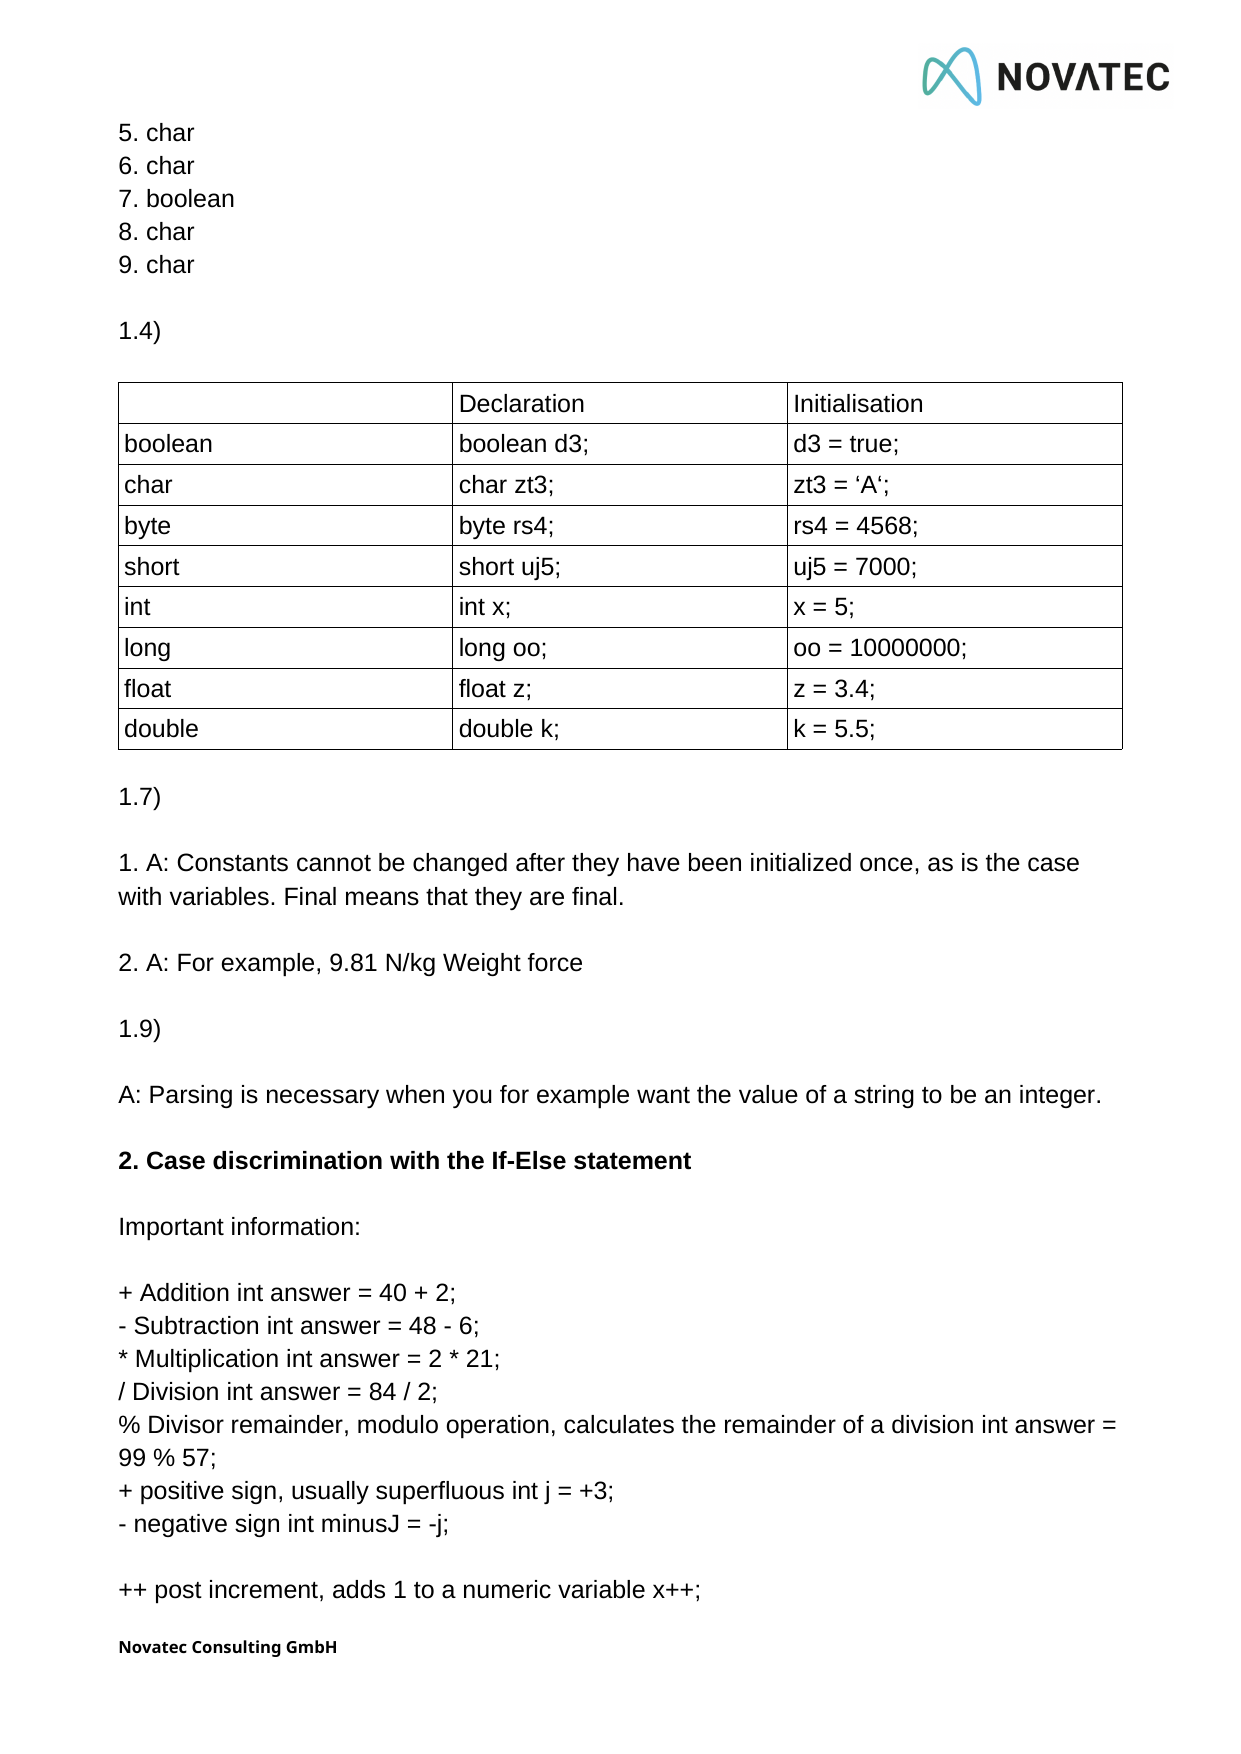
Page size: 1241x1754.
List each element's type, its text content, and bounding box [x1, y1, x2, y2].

text 2. Case discrimination with the If-Else statement [118, 1146, 1122, 1174]
table_cell char [119, 465, 452, 504]
table_header [119, 383, 452, 423]
text A: Parsing is necessary when you for example want the value of a string to be an integer. [118, 1079, 1122, 1108]
text * Multiplication int answer = 2 * 21; [118, 1344, 1122, 1372]
text + Addition int answer = 40 + 2; [118, 1278, 1122, 1306]
text 9. char [118, 250, 1122, 279]
text 5. char [118, 118, 1122, 147]
table_cell boolean d3; [453, 424, 787, 464]
table_cell byte [119, 506, 452, 545]
table_cell x = 5; [788, 587, 1122, 627]
table_cell long [119, 628, 452, 667]
text 1. A: Constants cannot be changed after they have been initialized once, as is the case with variables. Final means that they are final. [118, 848, 1122, 910]
table_cell float z; [453, 669, 787, 708]
table_cell byte rs4; [453, 506, 787, 545]
table_cell k = 5.5; [788, 709, 1122, 749]
text Important information: [118, 1212, 1122, 1240]
table_cell zt3 = ‘A‘; [788, 465, 1122, 504]
table_cell int [119, 587, 452, 627]
text 1.7) [118, 782, 1122, 811]
text % Divisor remainder, modulo operation, calculates the remainder of a division int answer = 99 % 57; [118, 1410, 1122, 1472]
text 6. char [118, 151, 1122, 180]
text 7. boolean [118, 184, 1122, 213]
text 8. char [118, 217, 1122, 246]
table_cell short uj5; [453, 546, 787, 586]
text + positive sign, usually superfluous int j = +3; [118, 1476, 1122, 1504]
table_cell uj5 = 7000; [788, 546, 1122, 586]
text 2. A: For example, 9.81 N/kg Weight force [118, 947, 1122, 976]
picture [890, 18, 1201, 126]
text ++ post increment, adds 1 to a numeric variable x++; [118, 1575, 1122, 1604]
table_cell short [119, 546, 452, 586]
text - negative sign int minusJ = -j; [118, 1509, 1122, 1538]
table_cell oo = 10000000; [788, 628, 1122, 667]
table_cell z = 3.4; [788, 669, 1122, 708]
table_cell boolean [119, 424, 452, 464]
table_cell double k; [453, 709, 787, 749]
table_header Initialisation [788, 383, 1122, 423]
text 1.4) [118, 316, 1122, 345]
table_cell long oo; [453, 628, 787, 667]
table_cell d3 = true; [788, 424, 1122, 464]
text - Subtraction int answer = 48 - 6; [118, 1311, 1122, 1339]
table_cell int x; [453, 587, 787, 627]
text 1.9) [118, 1013, 1122, 1042]
table_cell char zt3; [453, 465, 787, 504]
text / Division int answer = 84 / 2; [118, 1377, 1122, 1406]
table_cell rs4 = 4568; [788, 506, 1122, 545]
table_cell double [119, 709, 452, 749]
table_header Declaration [453, 383, 787, 423]
table_cell float [119, 669, 452, 708]
